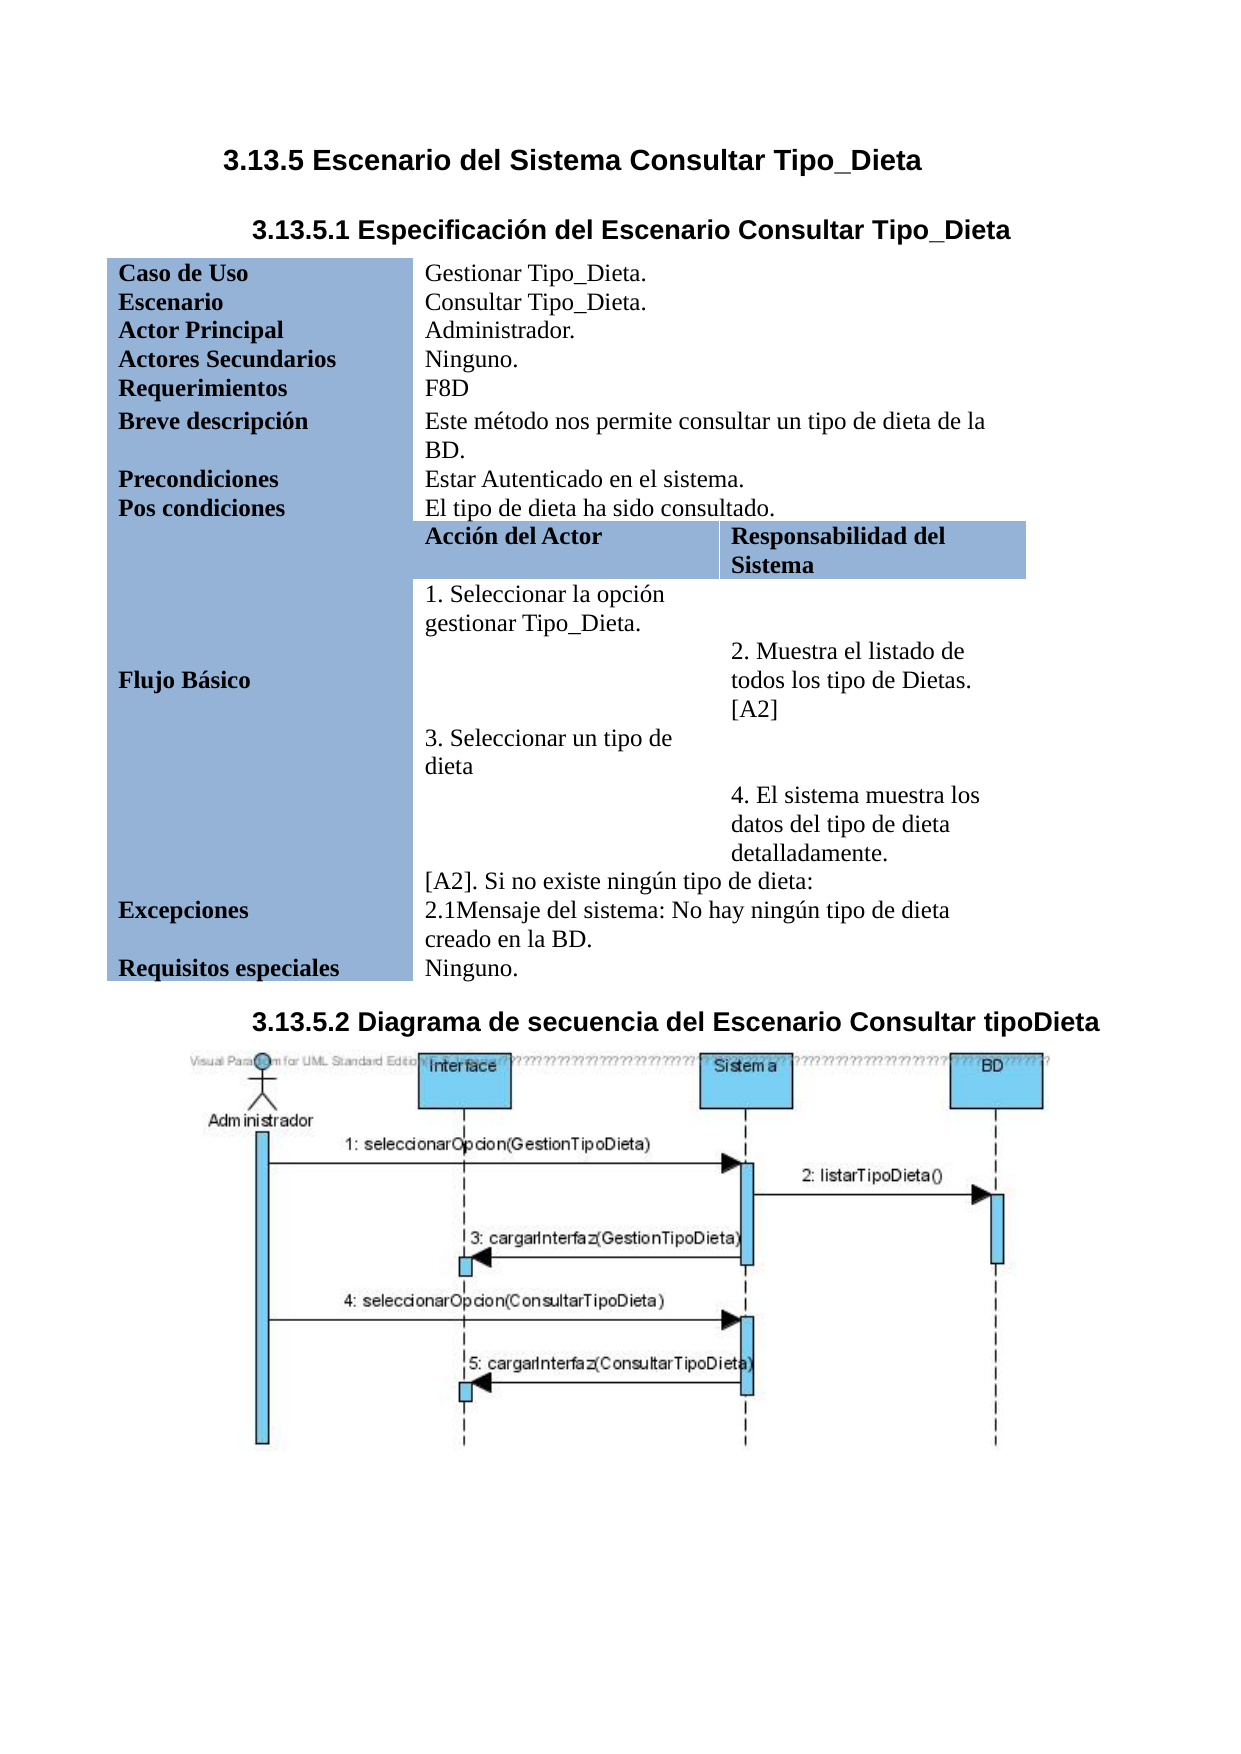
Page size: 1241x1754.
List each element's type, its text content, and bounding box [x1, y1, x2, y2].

table_cell 4. El sistema muestra los datos del tipo de dieta detalladamente. [720, 780, 1026, 866]
table_cell 1. Seleccionar la opción gestionar Tipo_Dieta. [413, 579, 719, 636]
table_cell El tipo de dieta ha sido consultado. [413, 493, 1026, 521]
table_cell Este método nos permite consultar un tipo de dieta de la BD. [413, 406, 1026, 464]
list Especificación del Escenario Consultar Tipo_Dieta [244, 214, 1122, 245]
table_cell Ninguno. [413, 344, 1026, 373]
picture [190, 1050, 1050, 1451]
table_cell Responsabilidad del Sistema [720, 521, 1026, 579]
table_cell [413, 636, 719, 723]
table_cell Ninguno. [413, 953, 1026, 981]
list Diagrama de secuencia del Escenario Consultar tipoDieta [244, 1006, 1122, 1038]
table_header Caso de Uso [107, 258, 413, 287]
table_cell F8D [413, 373, 1026, 406]
table_cell Requerimientos [107, 373, 413, 406]
table_cell Requisitos especiales [107, 953, 413, 981]
table_cell Breve descripción [107, 406, 413, 464]
table_cell 2. Muestra el listado de todos los tipo de Dietas.[A2] [720, 636, 1026, 723]
table_cell Administrador. [413, 315, 1026, 344]
table_cell Pos condiciones [107, 493, 413, 521]
table_cell 3. Seleccionar un tipo de dieta [413, 723, 719, 780]
table_cell Actores Secundarios [107, 344, 413, 373]
table_cell Acción del Actor [413, 521, 719, 579]
table_header Gestionar Tipo_Dieta. [413, 258, 1026, 287]
table_cell Excepciones [107, 866, 413, 953]
subtitle Escenario del Sistema Consultar Tipo_Dieta [215, 143, 1122, 177]
table_cell [720, 723, 1026, 780]
table_cell Flujo Básico [107, 521, 413, 866]
table_cell [A2]. Si no existe ningún tipo de dieta: 2.1Mensaje del sistema: No hay ningún tipo de dieta creado en la BD. [413, 866, 1026, 953]
table_cell Actor Principal [107, 315, 413, 344]
table_cell Estar Autenticado en el sistema. [413, 464, 1026, 493]
table_cell [413, 780, 719, 866]
table_cell [720, 579, 1026, 636]
table_cell Escenario [107, 287, 413, 315]
table_cell Consultar Tipo_Dieta. [413, 287, 1026, 315]
table_cell Precondiciones [107, 464, 413, 493]
